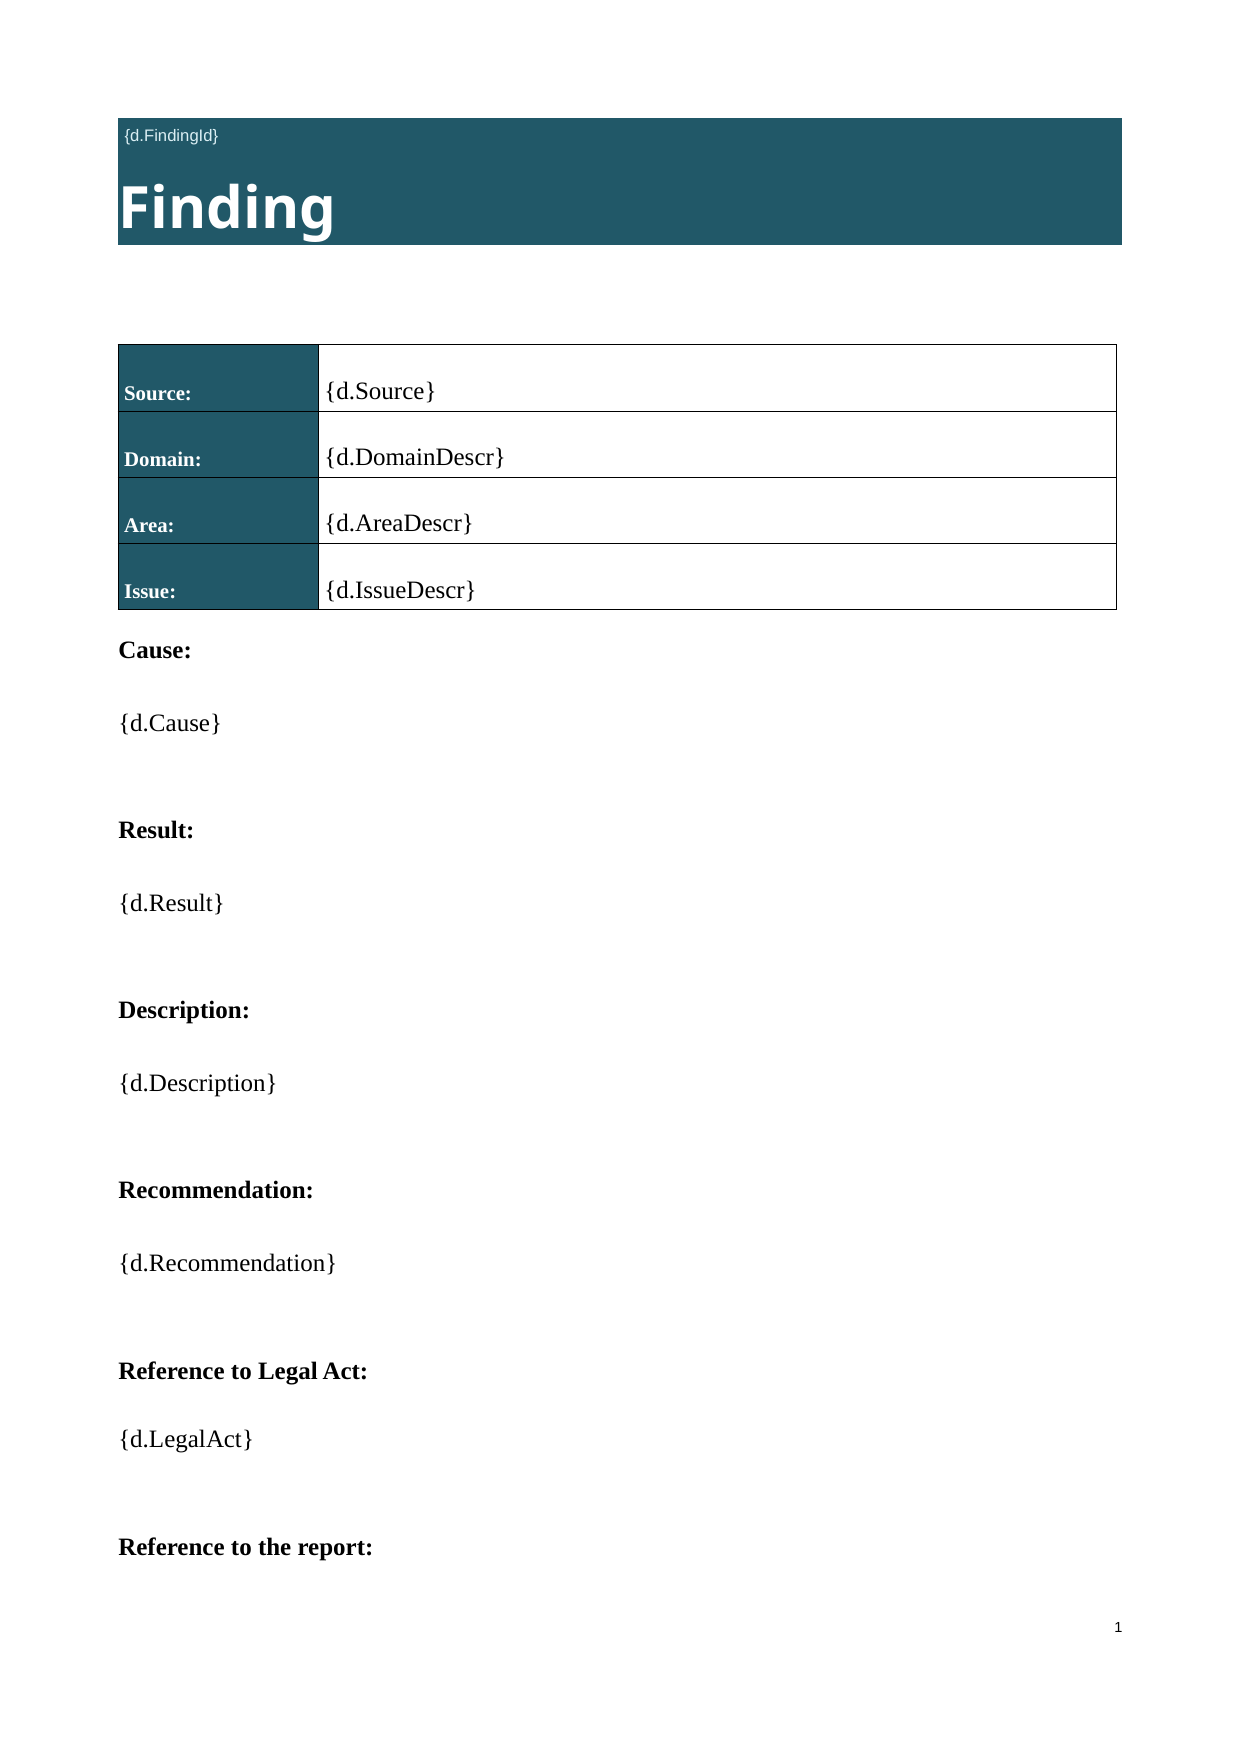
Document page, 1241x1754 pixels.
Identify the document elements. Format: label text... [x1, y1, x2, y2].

table_cell Domain: [119, 412, 318, 477]
text Result: [118, 815, 1122, 844]
table_header Source: [119, 345, 318, 411]
table_cell {d.IssueDescr} [319, 544, 1116, 609]
text Cause: [118, 635, 1122, 664]
text Finding [118, 166, 1122, 245]
text {d.LegalAct} [118, 1424, 1122, 1453]
text {d.Result} [118, 888, 1122, 917]
text Reference to the report: [118, 1532, 1122, 1560]
text Reference to Legal Act: [118, 1356, 1122, 1384]
text {d.Cause} [118, 708, 1122, 737]
table_cell {d.AreaDescr} [319, 478, 1116, 543]
text Recommendation: [118, 1176, 1122, 1204]
table_cell Area: [119, 478, 318, 543]
table_header {d.Source} [319, 345, 1116, 411]
text {d.Description} [118, 1068, 1122, 1097]
table_cell {d.DomainDescr} [319, 412, 1116, 477]
text {d.Recommendation} [118, 1248, 1122, 1277]
text {d.FindingId} [118, 118, 1122, 147]
table_cell Issue: [119, 544, 318, 609]
text Description: [118, 996, 1122, 1024]
